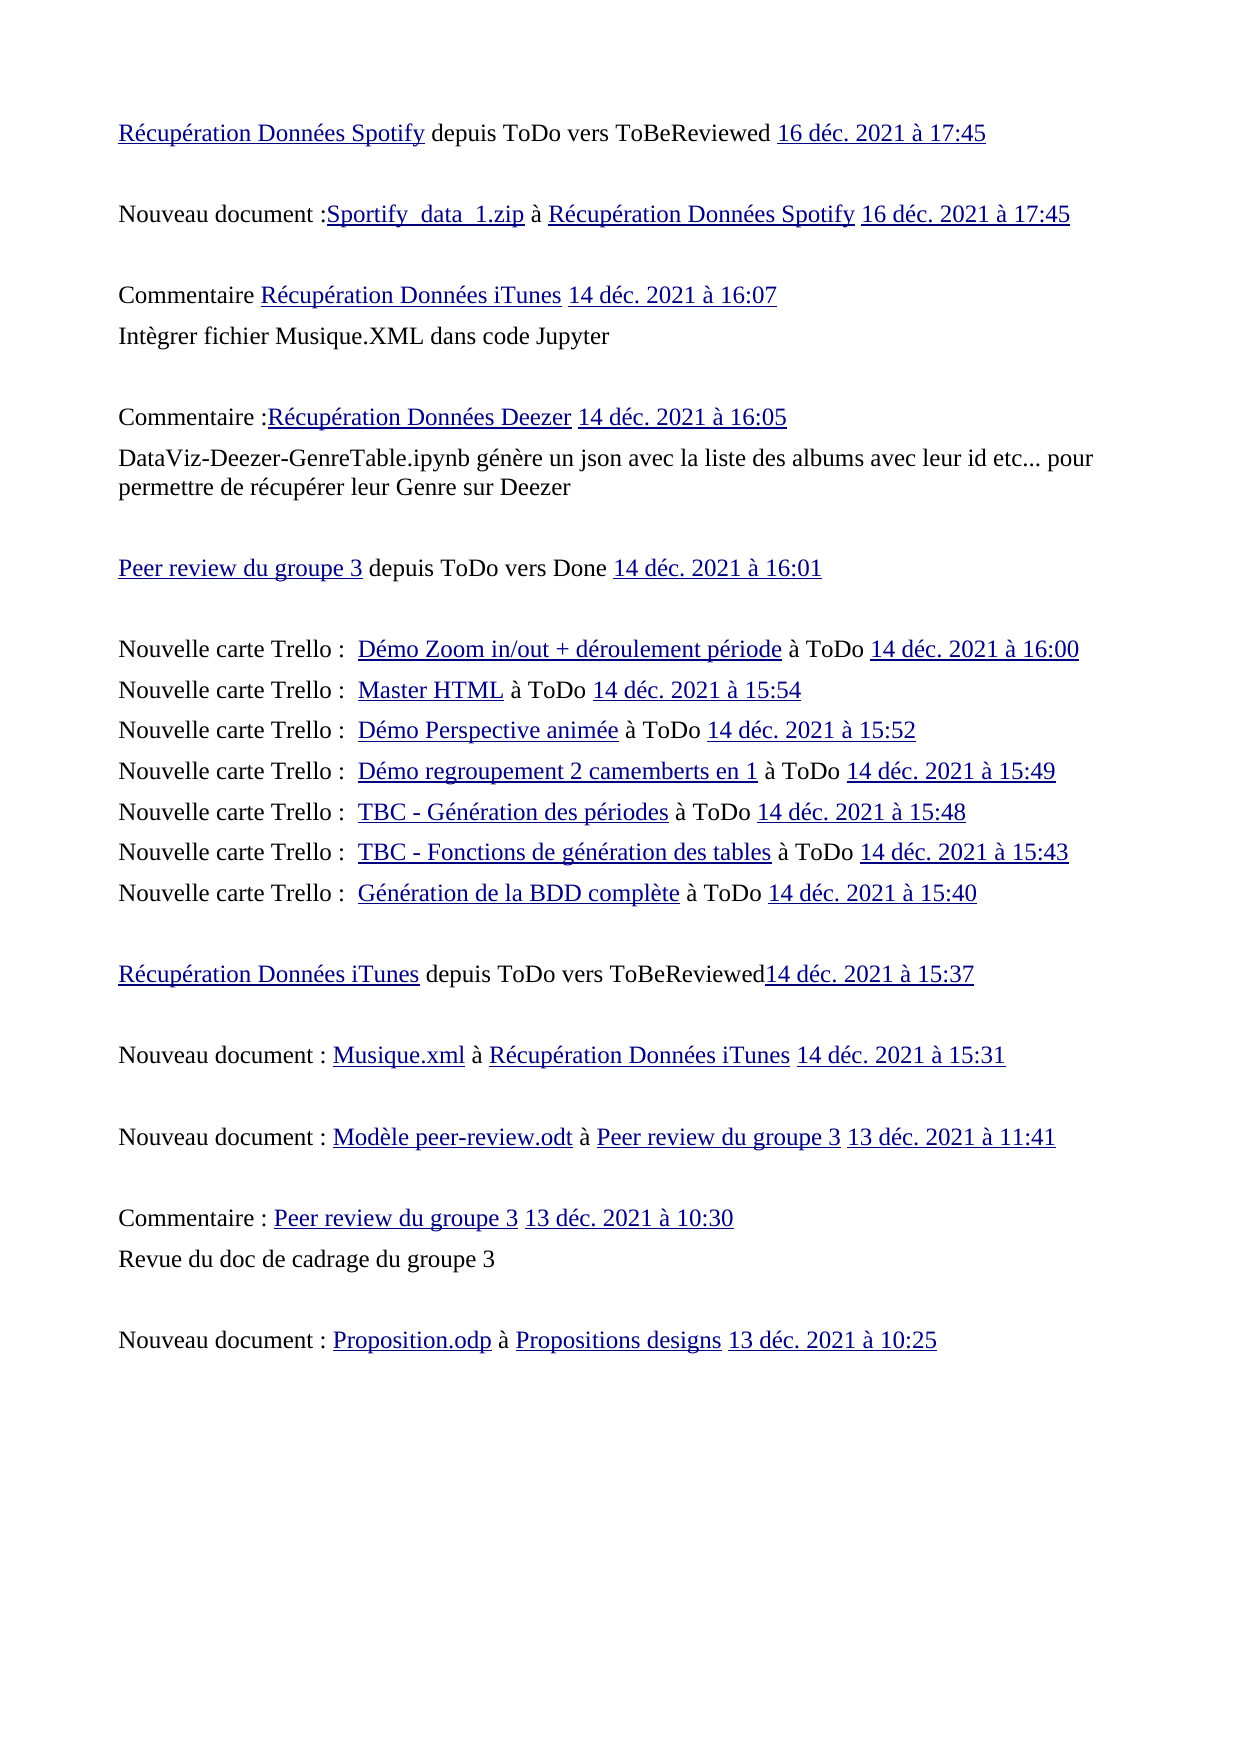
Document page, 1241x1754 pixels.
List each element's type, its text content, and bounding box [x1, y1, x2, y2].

text Nouvelle carte Trello : TBC - Fonctions de génération des tables à ToDo 14 déc. 2021 à 15:43 [118, 837, 1122, 866]
text Intègrer fichier Musique.XML dans code Jupyter [118, 321, 1122, 350]
text Nouvelle carte Trello : Génération de la BDD complète à ToDo 14 déc. 2021 à 15:40 [118, 878, 1122, 907]
text Nouveau document :Sportify_data_1.zip à Récupération Données Spotify 16 déc. 2021 à 17:45 [118, 199, 1122, 228]
text Commentaire : Peer review du groupe 3 13 déc. 2021 à 10:30 [118, 1203, 1122, 1232]
text Nouvelle carte Trello : Master HTML à ToDo 14 déc. 2021 à 15:54 [118, 675, 1122, 704]
text Récupération Données iTunes depuis ToDo vers ToBeReviewed14 déc. 2021 à 15:37 [118, 959, 1122, 988]
text Commentaire Récupération Données iTunes 14 déc. 2021 à 16:07 [118, 281, 1122, 309]
text DataViz-Deezer-GenreTable.ipynb génère un json avec la liste des albums avec leur id etc... pour permettre de récupérer leur Genre sur Deezer [118, 443, 1122, 501]
text Revue du doc de cadrage du groupe 3 [118, 1244, 1122, 1272]
text Nouvelle carte Trello : Démo Zoom in/out + déroulement période à ToDo 14 déc. 2021 à 16:00 [118, 634, 1122, 663]
text Nouveau document : Musique.xml à Récupération Données iTunes 14 déc. 2021 à 15:31 [118, 1041, 1122, 1069]
text Nouvelle carte Trello : TBC - Génération des périodes à ToDo 14 déc. 2021 à 15:48 [118, 797, 1122, 826]
text Récupération Données Spotify depuis ToDo vers ToBeReviewed 16 déc. 2021 à 17:45 [118, 118, 1122, 147]
text Nouveau document : Modèle peer-review.odt à Peer review du groupe 3 13 déc. 2021 à 11:41 [118, 1122, 1122, 1151]
text Nouvelle carte Trello : Démo Perspective animée à ToDo 14 déc. 2021 à 15:52 [118, 716, 1122, 744]
text Nouveau document : Proposition.odp à Propositions designs 13 déc. 2021 à 10:25 [118, 1325, 1122, 1354]
text Peer review du groupe 3 depuis ToDo vers Done 14 déc. 2021 à 16:01 [118, 553, 1122, 582]
text Nouvelle carte Trello : Démo regroupement 2 camemberts en 1 à ToDo 14 déc. 2021 à 15:49 [118, 756, 1122, 785]
text Commentaire :Récupération Données Deezer 14 déc. 2021 à 16:05 [118, 402, 1122, 431]
